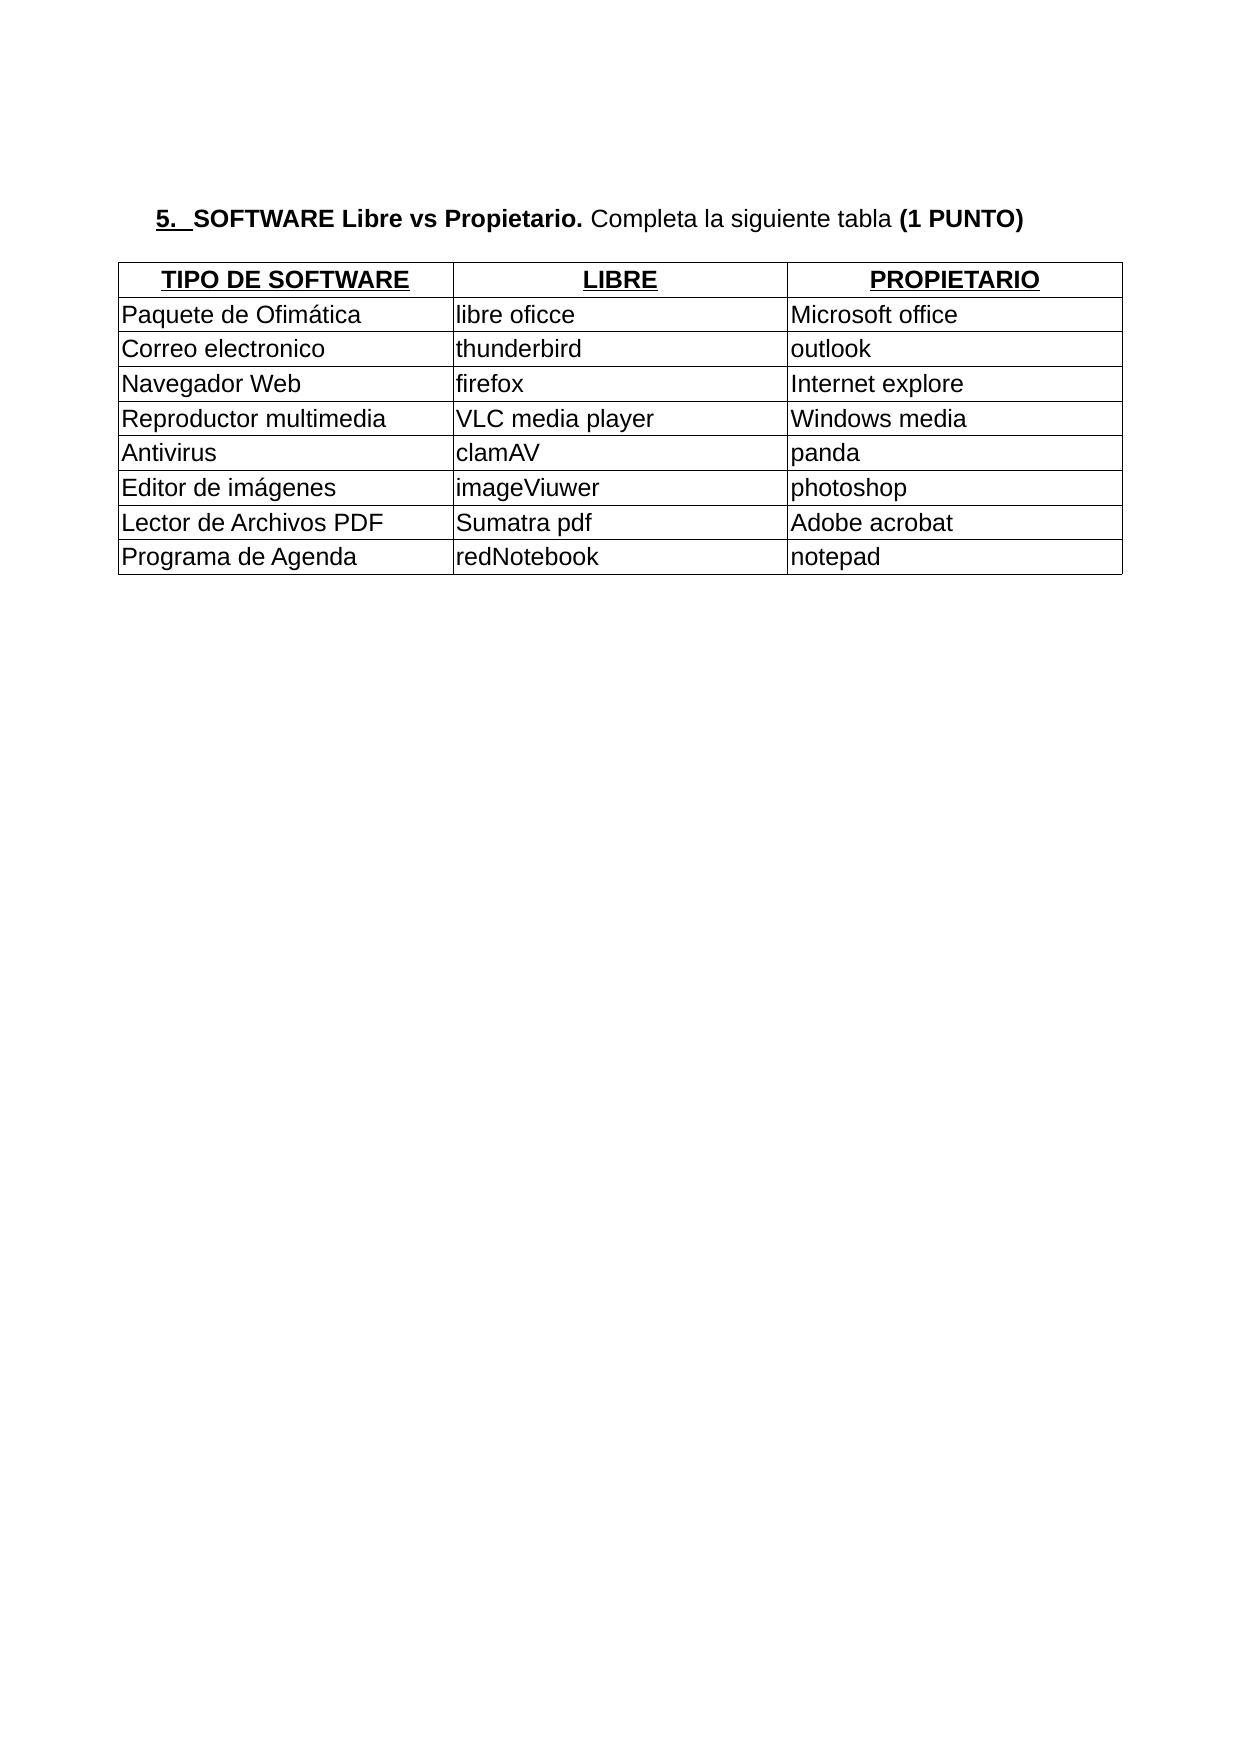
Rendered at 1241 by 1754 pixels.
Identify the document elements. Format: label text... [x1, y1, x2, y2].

table_cell Reproductor multimedia [119, 402, 453, 435]
table_header PROPIETARIO [788, 263, 1122, 297]
table_cell Windows media [788, 402, 1122, 435]
table_cell Microsoft office [788, 298, 1122, 331]
table_cell Lector de Archivos PDF [119, 506, 453, 539]
table_cell outlook [788, 332, 1122, 366]
table_cell Editor de imágenes [119, 471, 453, 505]
table_cell thunderbird [454, 332, 787, 366]
table_cell Antivirus [119, 436, 453, 470]
table_cell VLC media player [454, 402, 787, 435]
list SOFTWARE Libre vs Propietario. Completa la siguiente tabla (1 PUNTO) [156, 204, 1122, 233]
table_cell notepad [788, 540, 1122, 574]
table_cell imageViuwer [454, 471, 787, 505]
table_cell Paquete de Ofimática [119, 298, 453, 331]
table_cell Navegador Web [119, 367, 453, 401]
table_cell clamAV [454, 436, 787, 470]
table_cell panda [788, 436, 1122, 470]
table_cell Internet explore [788, 367, 1122, 401]
table_cell Correo electronico [119, 332, 453, 366]
table_cell Adobe acrobat [788, 506, 1122, 539]
table_cell libre oficce [454, 298, 787, 331]
table_cell Programa de Agenda [119, 540, 453, 574]
table_cell photoshop [788, 471, 1122, 505]
table_cell firefox [454, 367, 787, 401]
table_header LIBRE [454, 263, 787, 297]
table_cell Sumatra pdf [454, 506, 787, 539]
table_cell redNotebook [454, 540, 787, 574]
table_header TIPO DE SOFTWARE [119, 263, 453, 297]
